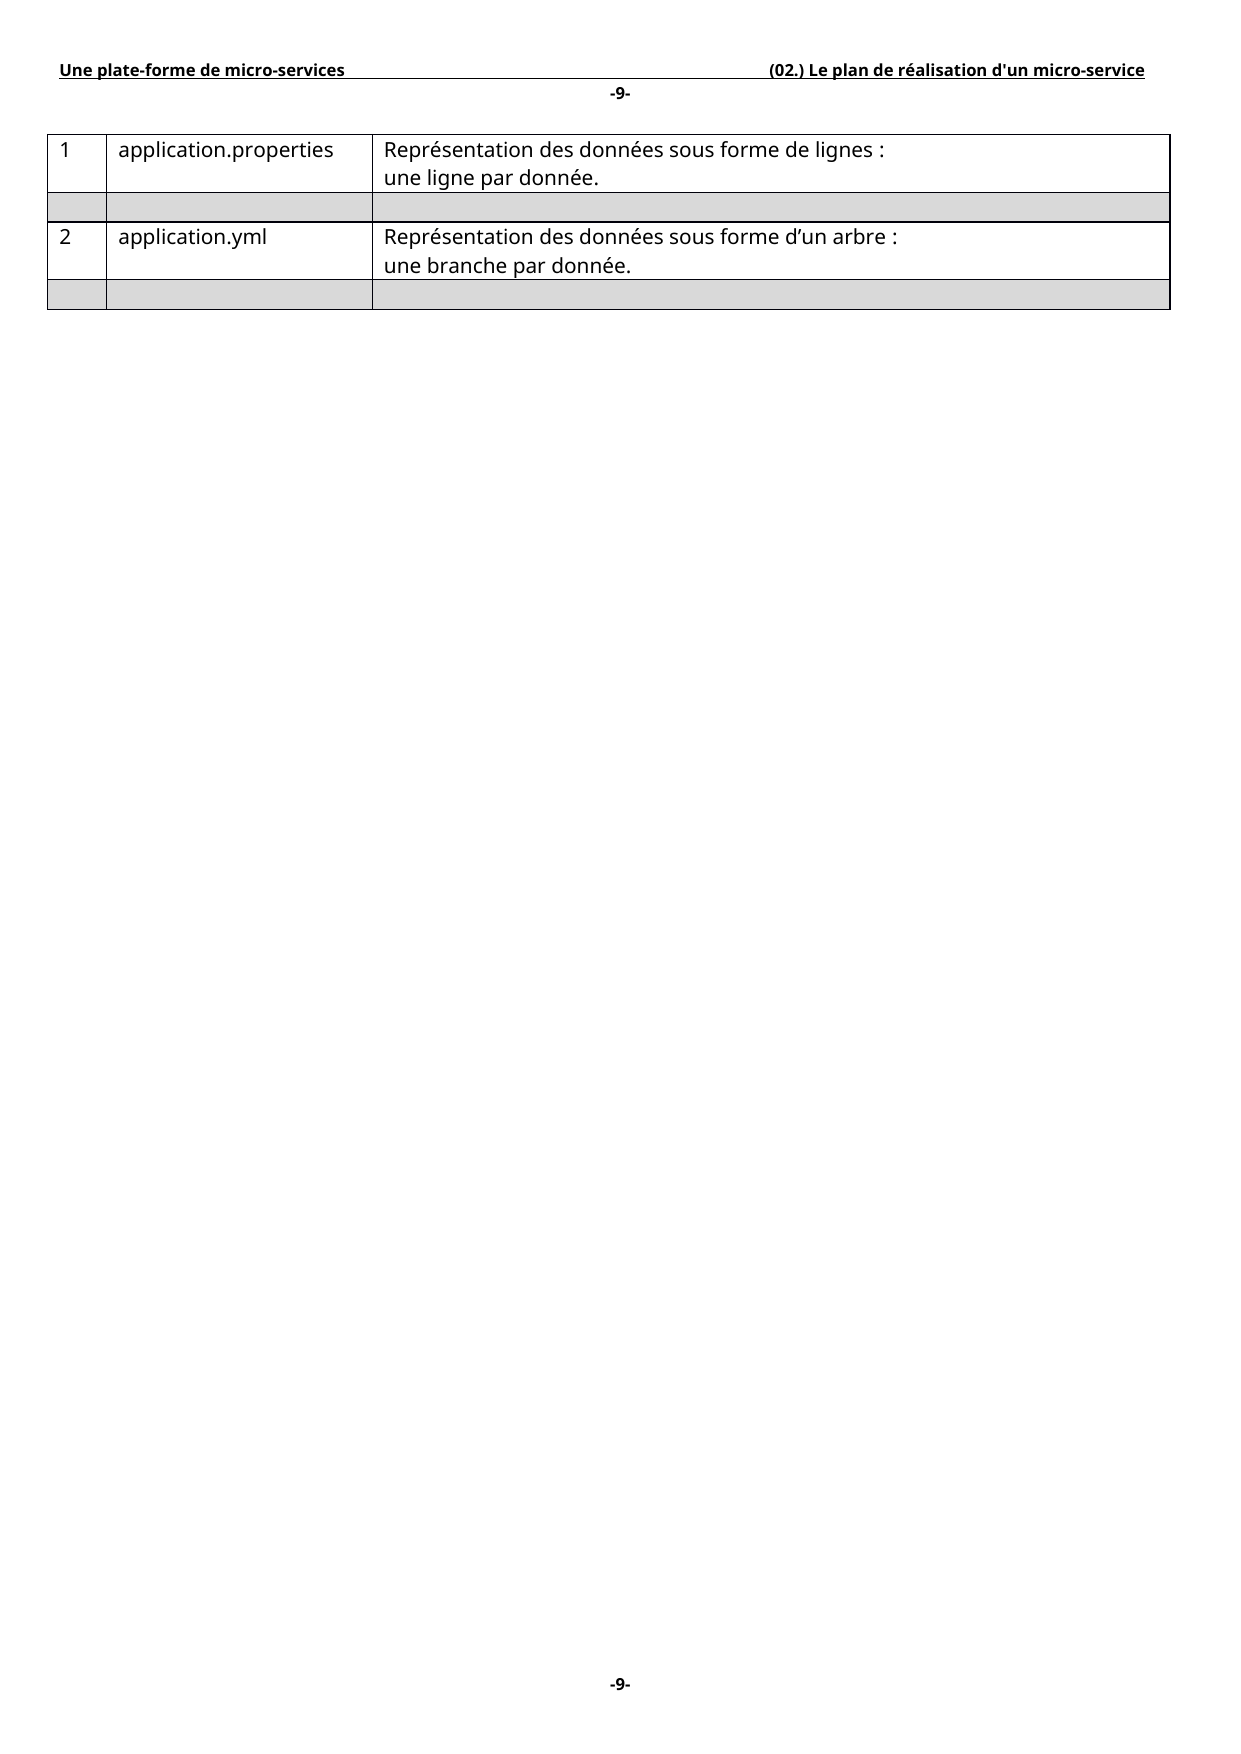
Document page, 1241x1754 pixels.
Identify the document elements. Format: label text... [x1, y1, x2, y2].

table_cell 1 [48, 135, 106, 192]
table_cell [107, 193, 372, 221]
table_cell application.yml [107, 223, 372, 279]
table_cell [373, 280, 1169, 309]
table_cell Représentation des données sous forme de lignes : une ligne par donnée. [373, 135, 1169, 192]
table_cell [373, 193, 1169, 221]
table_cell [107, 280, 372, 309]
table_cell 2 [48, 223, 106, 279]
table_cell application.properties [107, 135, 372, 192]
table_cell [48, 193, 106, 221]
table_cell Représentation des données sous forme d’un arbre : une branche par donnée. [373, 223, 1169, 279]
table_cell [48, 280, 106, 309]
